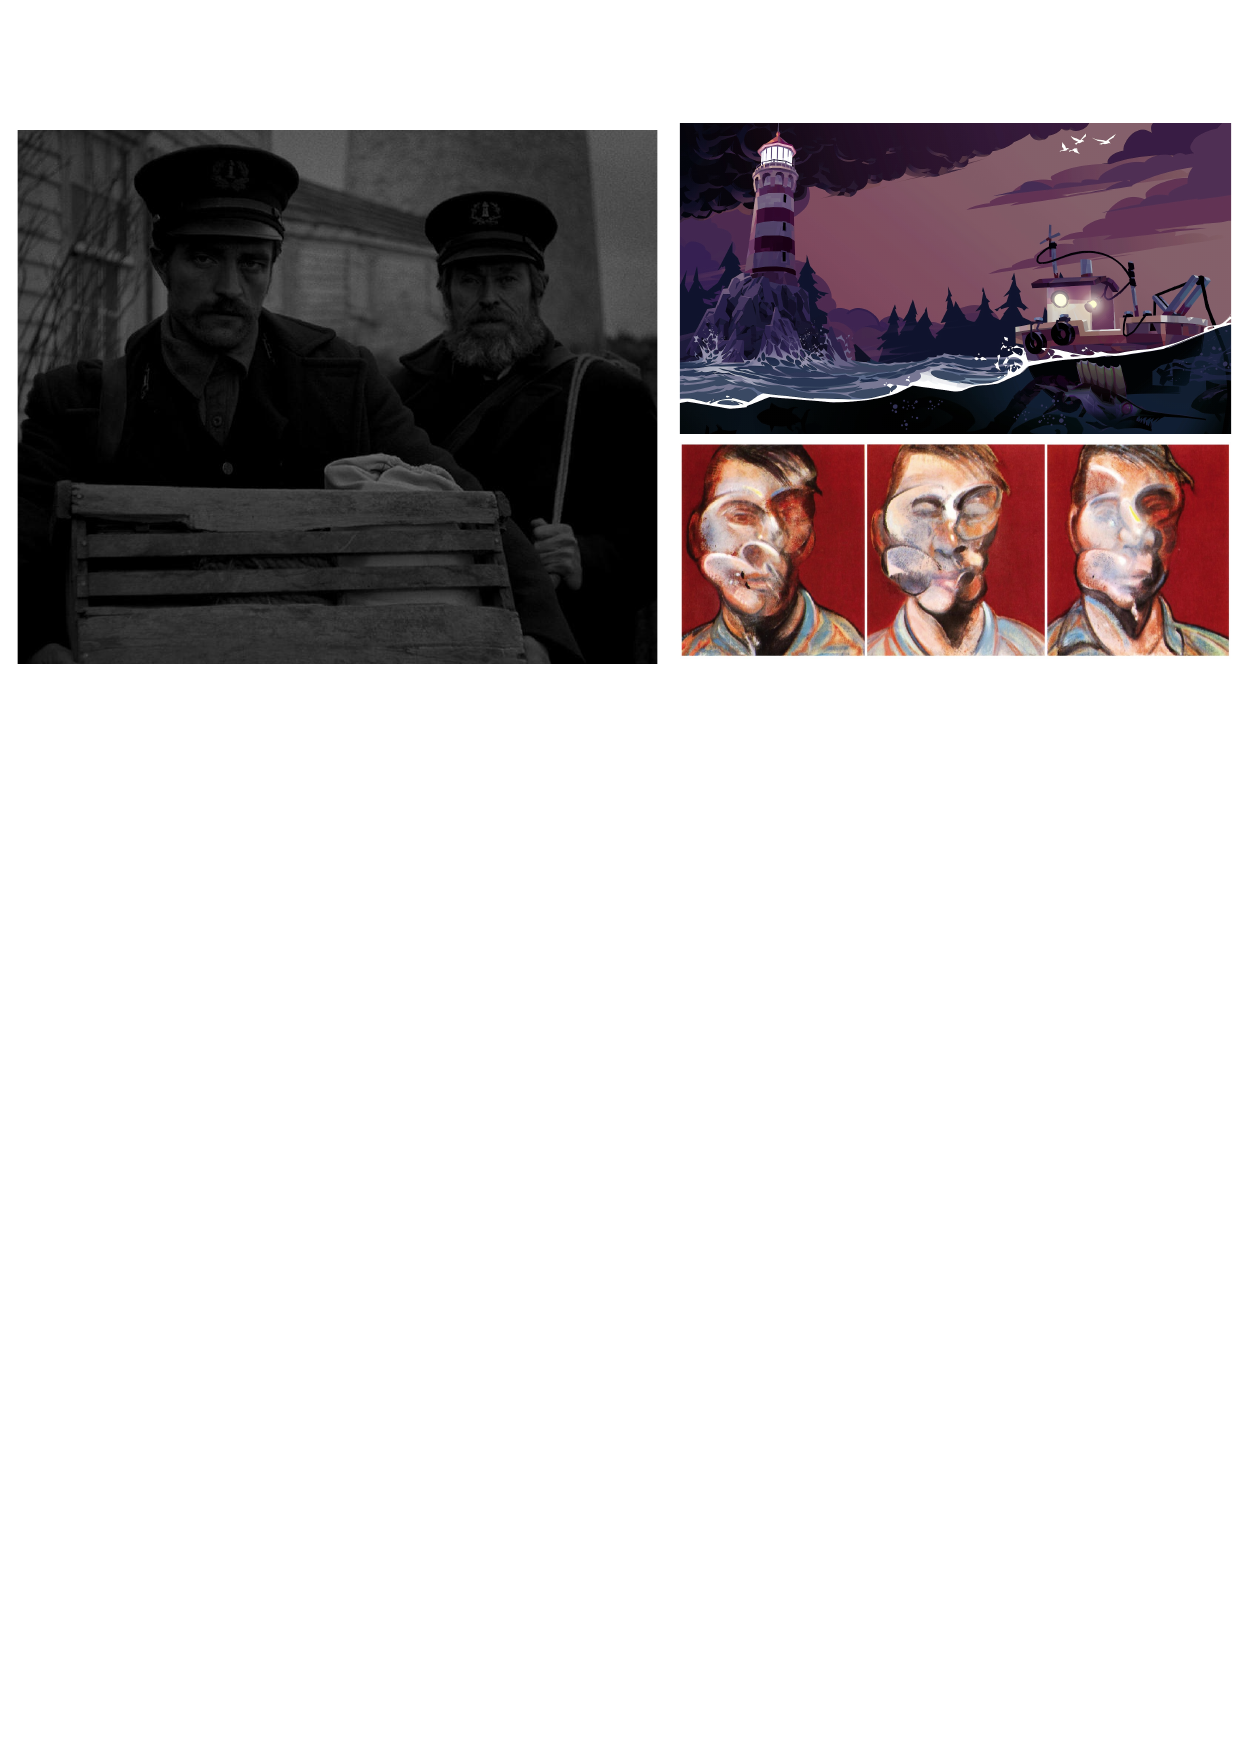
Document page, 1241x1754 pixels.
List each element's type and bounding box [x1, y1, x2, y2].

picture [17, 130, 658, 664]
picture [679, 123, 1232, 434]
picture [679, 442, 1232, 659]
